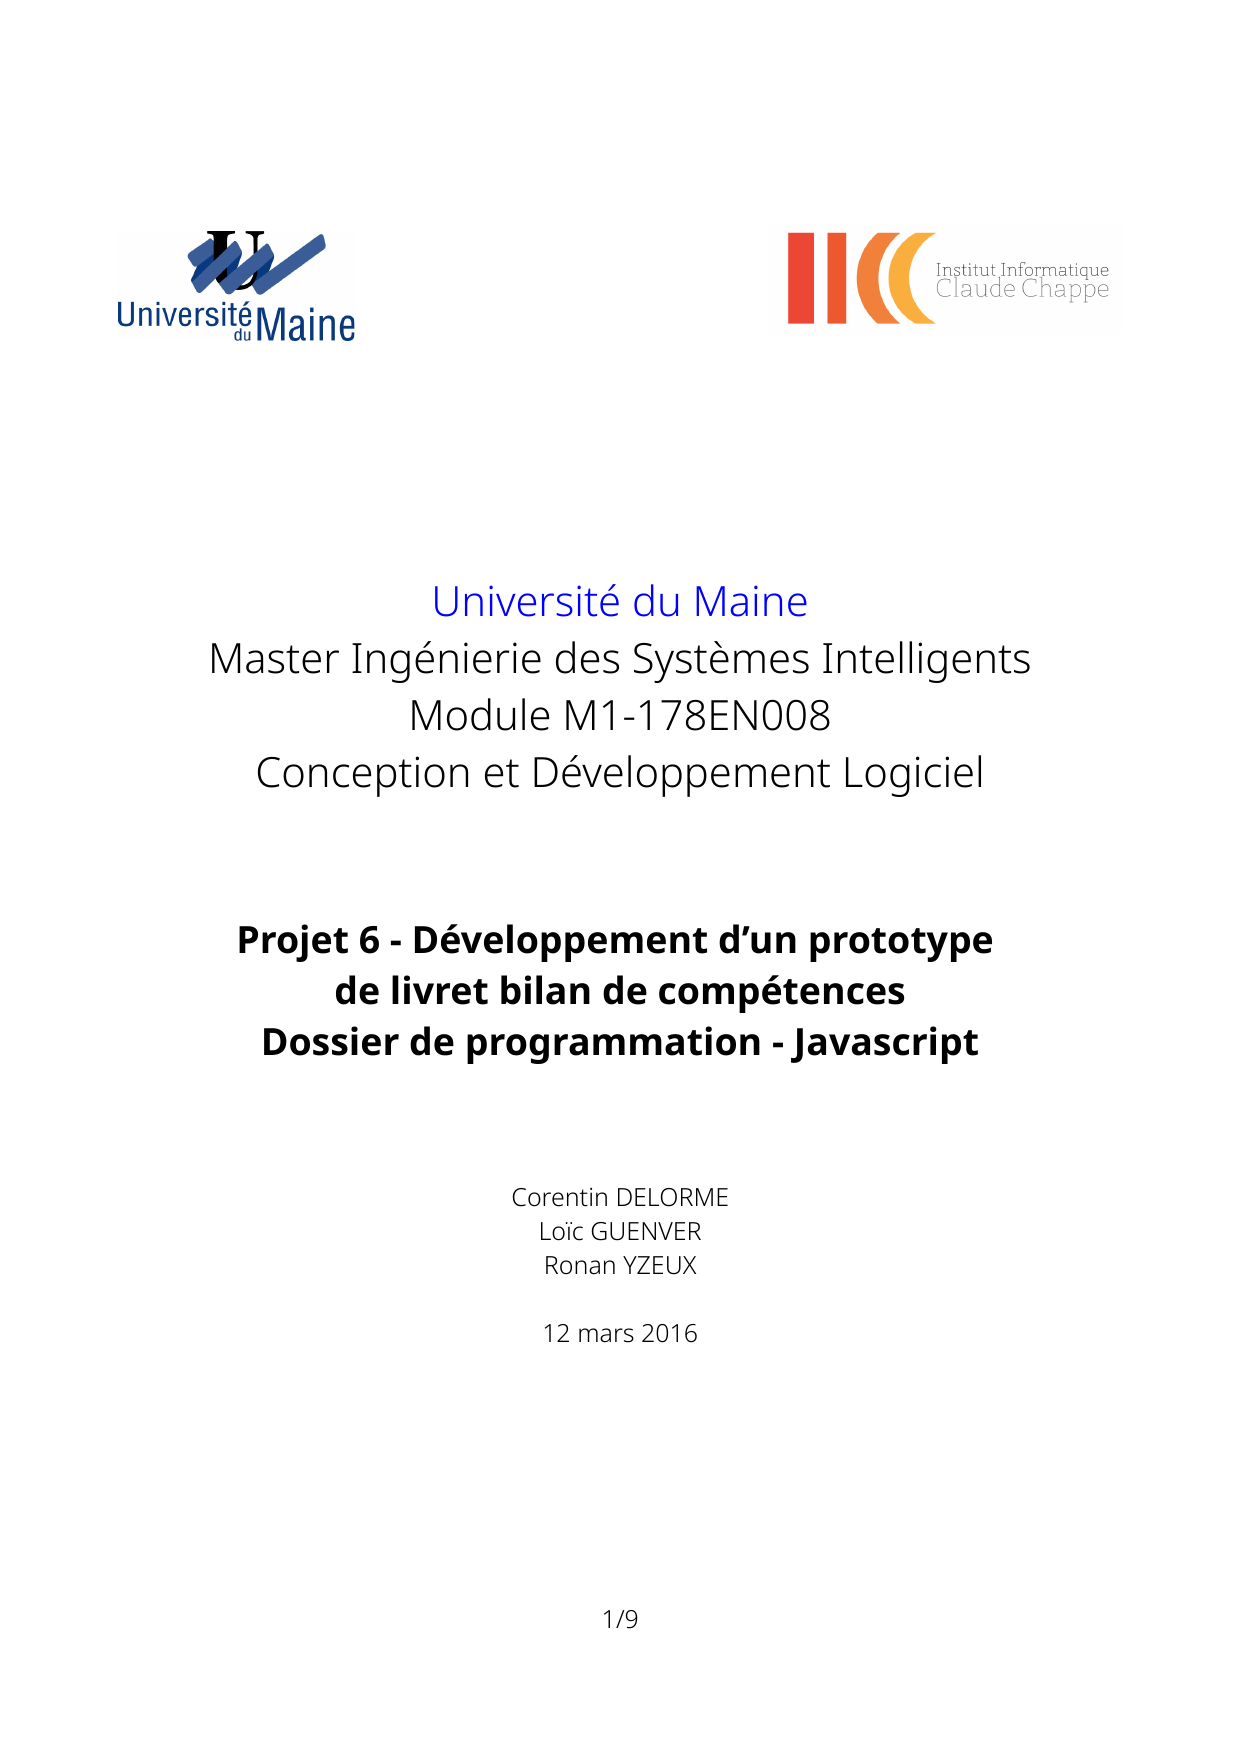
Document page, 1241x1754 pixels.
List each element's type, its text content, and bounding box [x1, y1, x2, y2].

text 12 mars 2016 [118, 1316, 1122, 1350]
text Corentin DELORME [118, 1179, 1122, 1214]
picture [118, 231, 355, 341]
text Master Ingénierie des Systèmes Intelligents [118, 629, 1122, 686]
text Dossier de programmation - Javascript [118, 1015, 1122, 1066]
text Université du Maine [118, 572, 1122, 629]
picture [767, 222, 1122, 334]
text Conception et Développement Logiciel [118, 743, 1122, 799]
text de livret bilan de compétences [118, 964, 1122, 1015]
text Loïc GUENVER [118, 1214, 1122, 1248]
text Ronan YZEUX [118, 1248, 1122, 1282]
text Module M1-178EN008 [118, 686, 1122, 743]
text Projet 6 - Développement d’un prototype [118, 913, 1122, 964]
